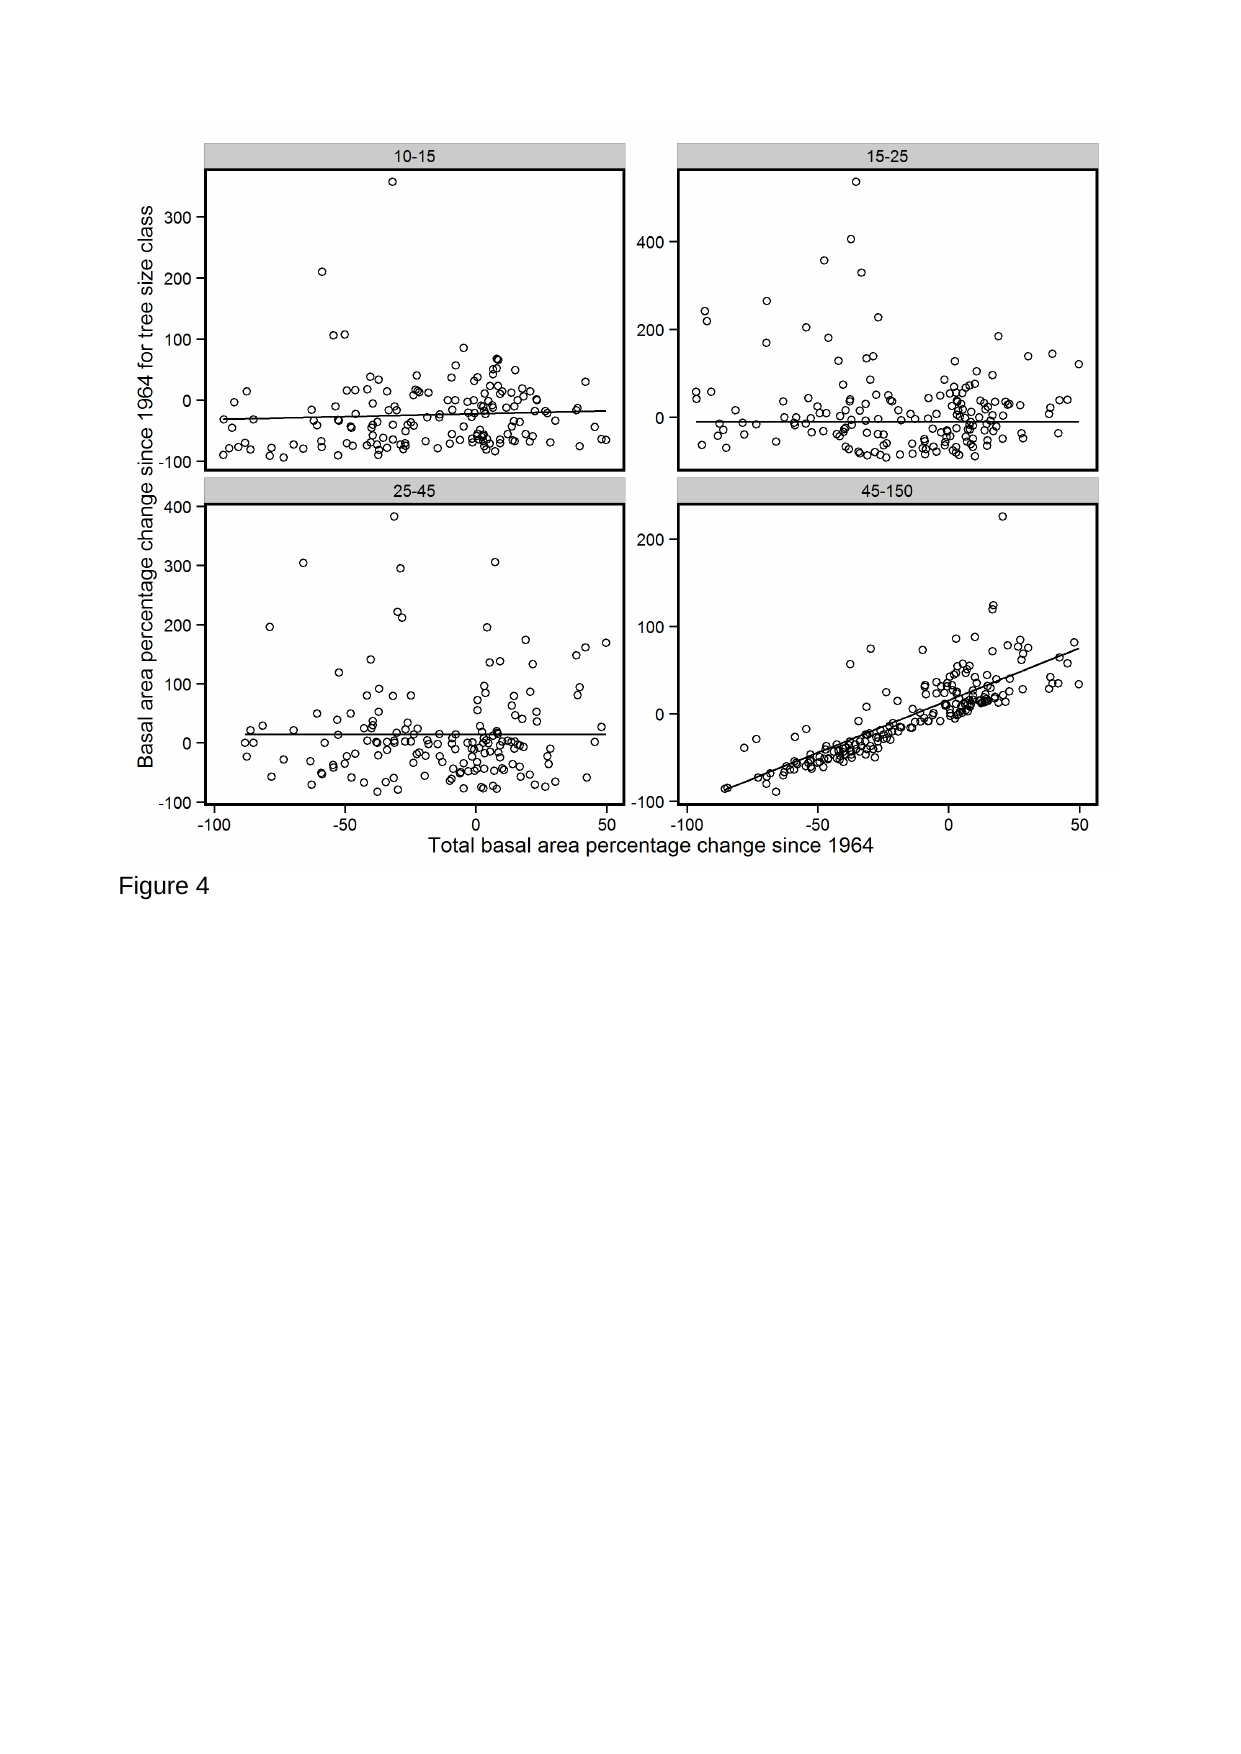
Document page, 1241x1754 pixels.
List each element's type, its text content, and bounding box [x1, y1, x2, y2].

text Figure 4 [118, 871, 1122, 900]
picture [118, 118, 1123, 871]
